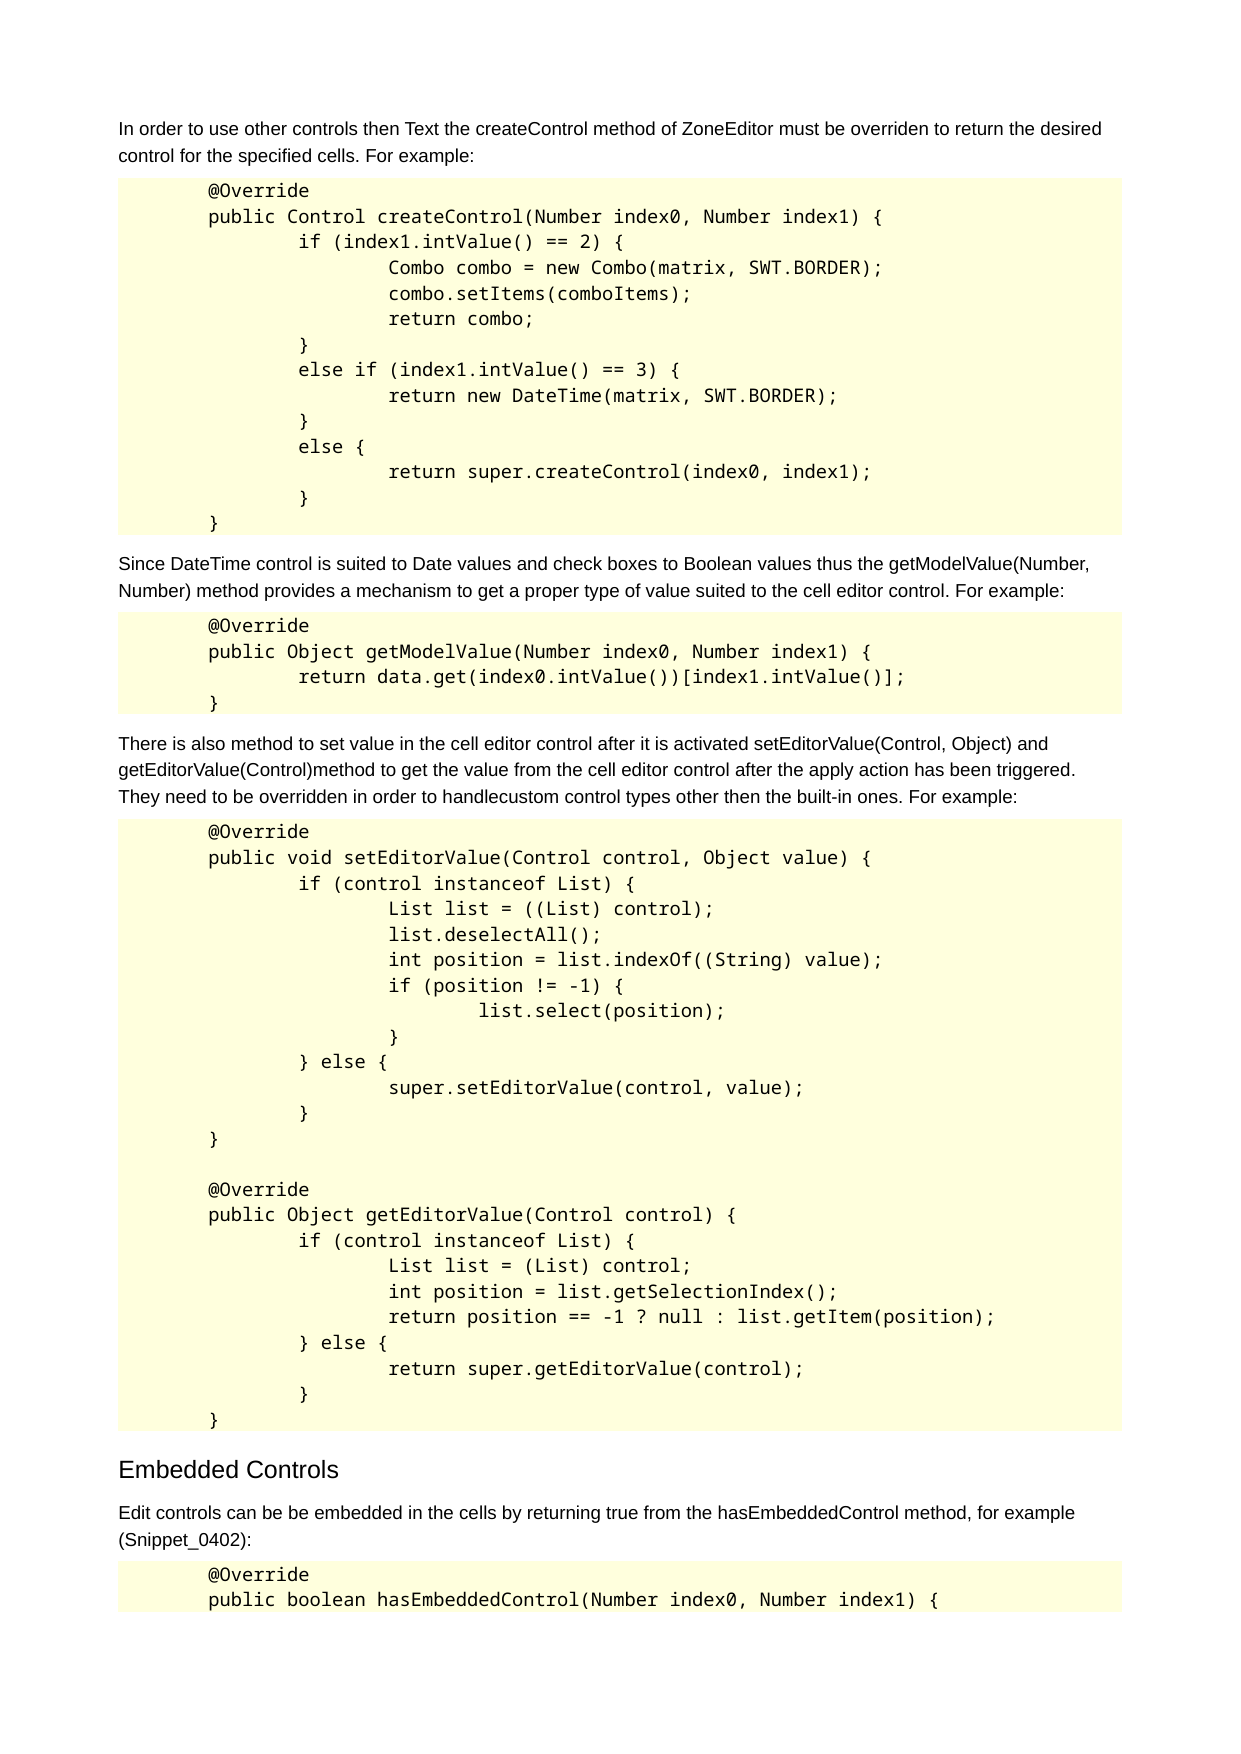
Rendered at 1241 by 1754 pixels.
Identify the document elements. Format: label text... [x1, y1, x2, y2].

text @Override public Object getModelValue(Number index0, Number index1) { return data.get(index0.intValue())[index1.intValue()]; } [118, 612, 1122, 714]
subtitle Embedded Controls [118, 1455, 1122, 1484]
text Since DateTime control is suited to Date values and check boxes to Boolean values thus the getModelValue(Number, Number) method provides a mechanism to get a proper type of value suited to the cell editor control. For example: [118, 553, 1122, 601]
text @Override public boolean hasEmbeddedControl(Number index0, Number index1) { [118, 1561, 1122, 1612]
text @Override public void setEditorValue(Control control, Object value) { if (control instanceof List) { List list = ((List) control); list.deselectAll(); int position = list.indexOf((String) value); if (position != -1) { list.select(position); } } else { super.setEditorValue(control, value); } } @Override public Object getEditorValue(Control control) { if (control instanceof List) { List list = (List) control; int position = list.getSelectionIndex(); return position == -1 ? null : list.getItem(position); } else { return super.getEditorValue(control); } } [118, 819, 1122, 1431]
text @Override public Control createControl(Number index0, Number index1) { if (index1.intValue() == 2) { Combo combo = new Combo(matrix, SWT.BORDER); combo.setItems(comboItems); return combo; } else if (index1.intValue() == 3) { return new DateTime(matrix, SWT.BORDER); } else { return super.createControl(index0, index1); } } [118, 178, 1122, 535]
text There is also method to set value in the cell editor control after it is activated setEditorValue(Control, Object) and getEditorValue(Control)method to get the value from the cell editor control after the apply action has been triggered. They need to be overridden in order to handlecustom control types other then the built-in ones. For example: [118, 732, 1122, 808]
text In order to use other controls then Text the createControl method of ZoneEditor must be overriden to return the desired control for the specified cells. For example: [118, 118, 1122, 167]
text Edit controls can be be embedded in the cells by returning true from the hasEmbeddedControl method, for example (Snippet_0402): [118, 1501, 1122, 1550]
